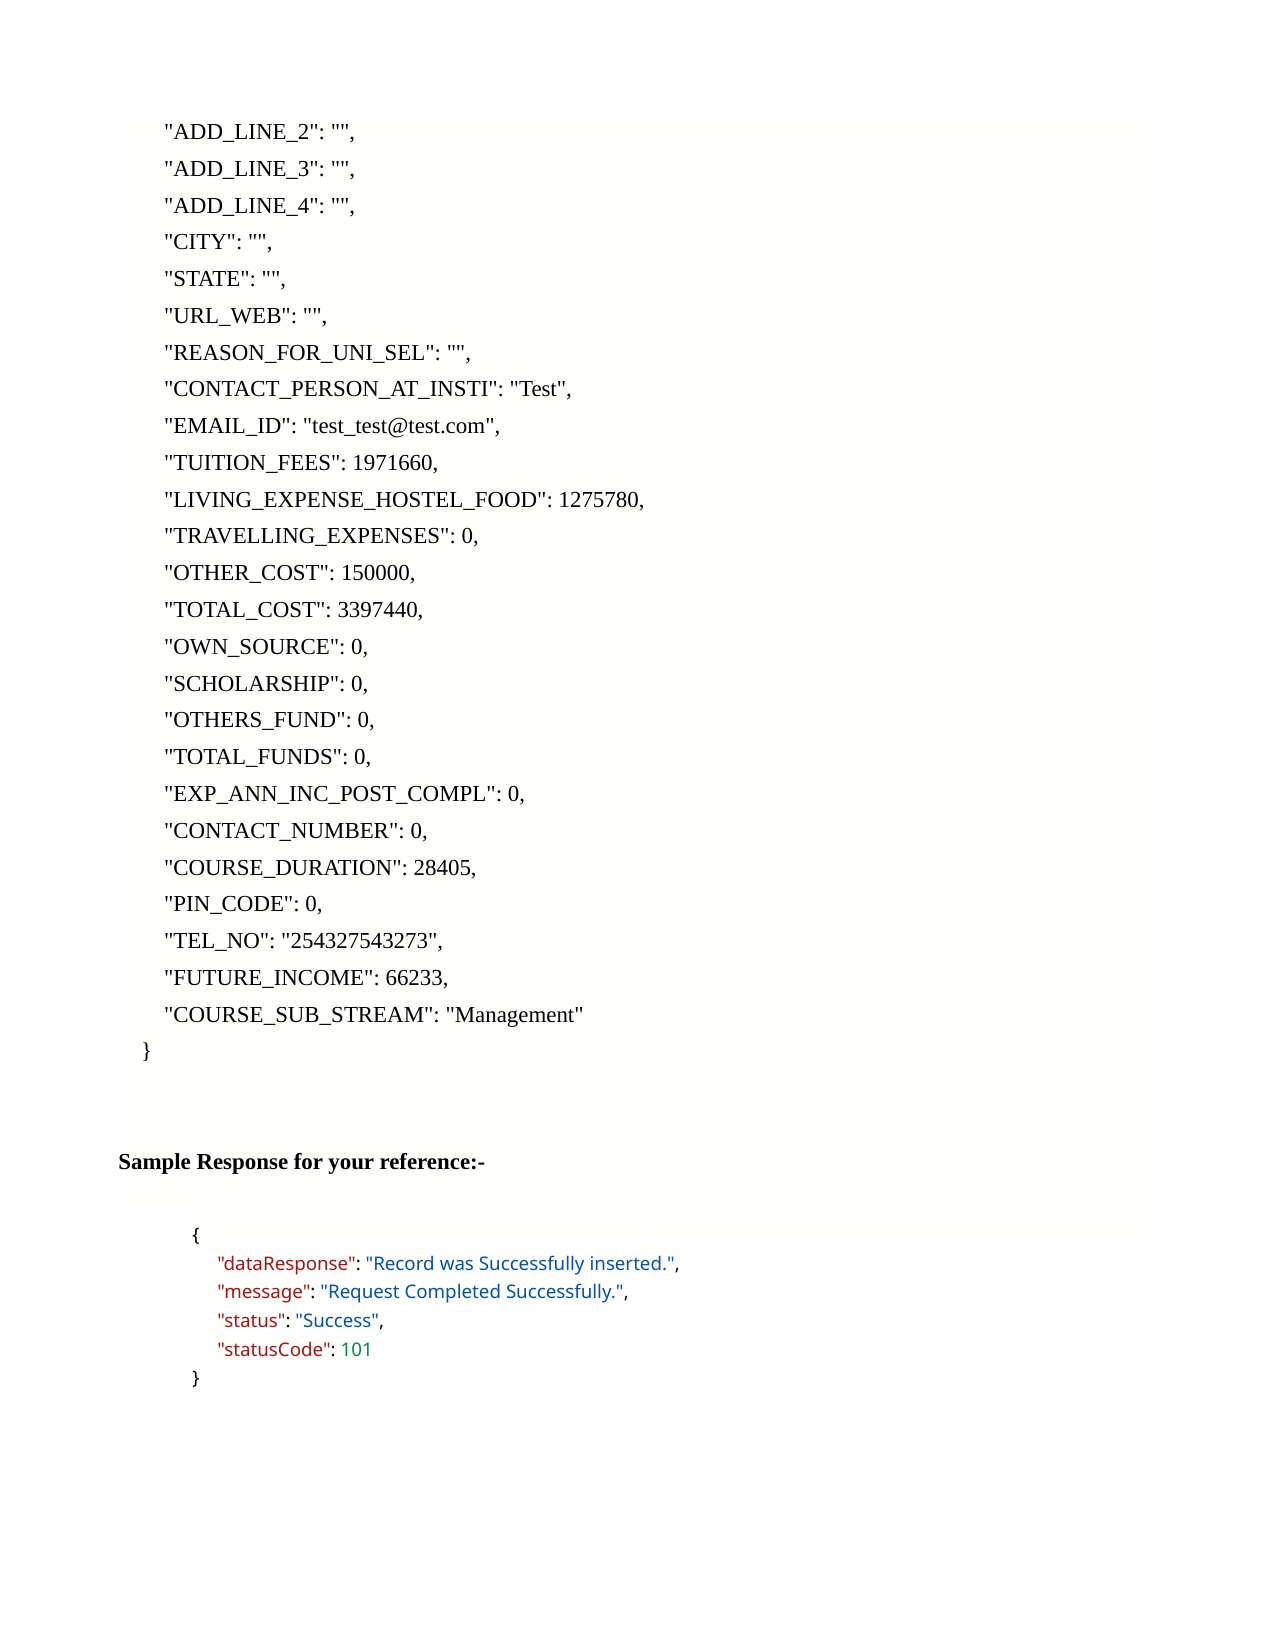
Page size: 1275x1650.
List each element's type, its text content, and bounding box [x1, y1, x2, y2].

text "TOTAL_FUNDS": 0, [118, 743, 1157, 769]
text "TRAVELLING_EXPENSES": 0, [118, 523, 1157, 549]
text "REASON_FOR_UNI_SEL": "", [118, 339, 1157, 365]
text "TOTAL_COST": 3397440, [118, 596, 1157, 622]
text "ADD_LINE_2": "", [118, 118, 1157, 144]
text "OTHERS_FUND": 0, [118, 706, 1157, 733]
text "ADD_LINE_3": "", [118, 155, 1157, 181]
text "URL_WEB": "", [118, 302, 1157, 328]
text "dataResponse": "Record was Successfully inserted.", [192, 1247, 1157, 1276]
text "ADD_LINE_4": "", [118, 192, 1157, 218]
text "TUITION_FEES": 1971660, [118, 449, 1157, 475]
text "STATE": "", [118, 265, 1157, 292]
text Sample Response for your reference:- [118, 1148, 1157, 1174]
text "COURSE_DURATION": 28405, [118, 853, 1157, 880]
text "OWN_SOURCE": 0, [118, 633, 1157, 659]
text "CONTACT_PERSON_AT_INSTI": "Test", [118, 376, 1157, 402]
text { [192, 1221, 1157, 1247]
text "PIN_CODE": 0, [118, 890, 1157, 917]
text } [192, 1362, 1157, 1390]
text "TEL_NO": "254327543273", [118, 927, 1157, 953]
text "OTHER_COST": 150000, [118, 559, 1157, 586]
text "COURSE_SUB_STREAM": "Management" [118, 1001, 1157, 1027]
text "EXP_ANN_INC_POST_COMPL": 0, [118, 780, 1157, 806]
text "CITY": "", [118, 228, 1157, 255]
text "FUTURE_INCOME": 66233, [118, 964, 1157, 990]
text "status": "Success", [192, 1304, 1157, 1333]
text "message": "Request Completed Successfully.", [192, 1276, 1157, 1304]
text } [118, 1037, 1157, 1064]
text "SCHOLARSHIP": 0, [118, 670, 1157, 696]
text "LIVING_EXPENSE_HOSTEL_FOOD": 1275780, [118, 486, 1157, 512]
text "CONTACT_NUMBER": 0, [118, 817, 1157, 843]
text "statusCode": 101 [192, 1333, 1157, 1362]
text "EMAIL_ID": "test_test@test.com", [118, 412, 1157, 439]
